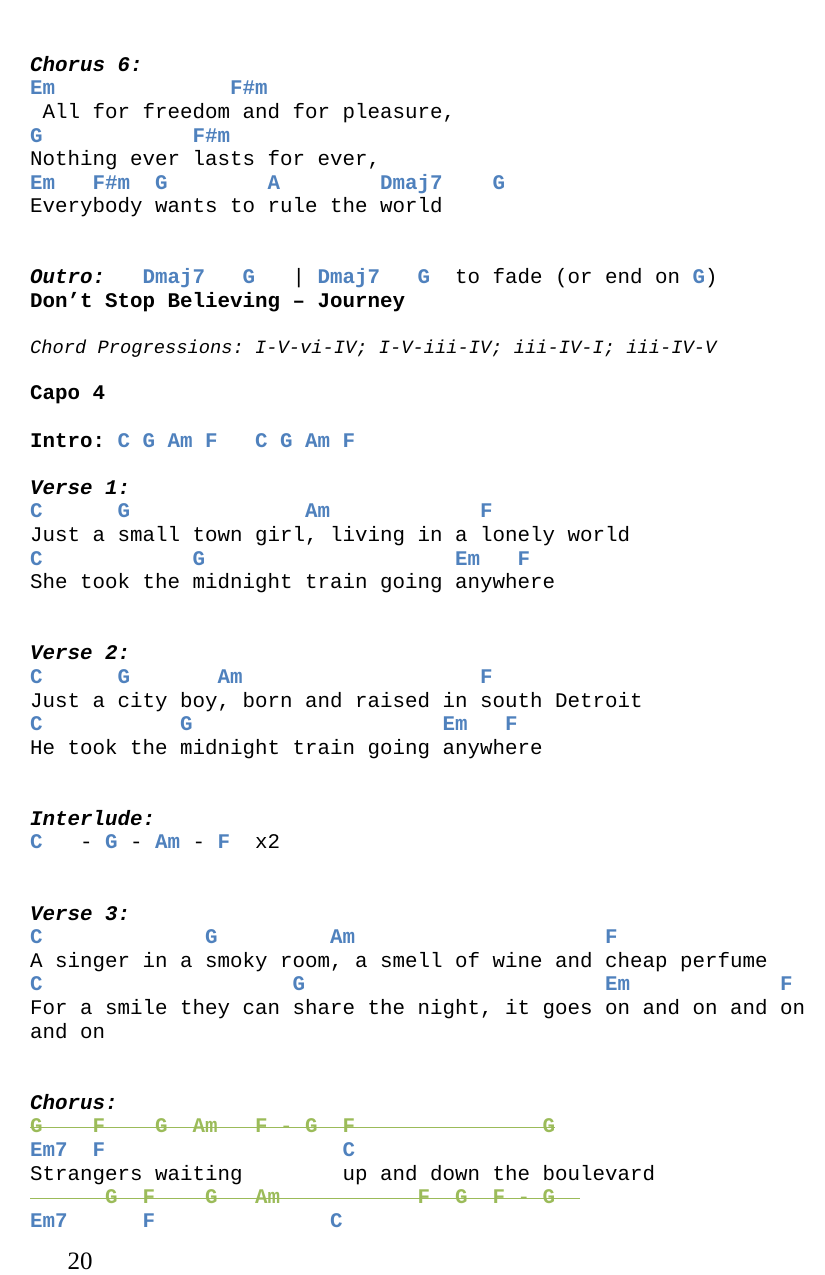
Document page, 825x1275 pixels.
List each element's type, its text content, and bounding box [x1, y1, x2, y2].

text A singer in a smoky room, a smell of wine and cheap perfume [30, 950, 806, 973]
text Just a city boy, born and raised in south Detroit [30, 690, 806, 713]
text Em F#m G A Dmaj7 G [30, 172, 806, 196]
text Nothing ever lasts for ever, [30, 148, 806, 172]
text Strangers waiting up and down the boulevard [30, 1163, 806, 1186]
text For a smile they can share the night, it goes on and on and on and on [30, 997, 806, 1044]
text Chorus: [30, 1092, 806, 1115]
text Chorus 6: [30, 54, 806, 77]
text G F G Am F - G F G [30, 1115, 806, 1139]
text Em F#m [30, 77, 806, 101]
text C G Em F [30, 548, 806, 571]
text Verse 3: [30, 902, 806, 926]
text All for freedom and for pleasure, [30, 101, 806, 124]
text Capo 4 [30, 382, 806, 406]
text C G Am F [30, 501, 806, 524]
text She took the midnight train going anywhere [30, 571, 806, 595]
text C G Am F [30, 666, 806, 690]
text C - G - Am - F x2 [30, 832, 806, 855]
text G F G Am F G F - G [30, 1186, 806, 1210]
text Em7 F C [30, 1139, 806, 1163]
text Outro: Dmaj7 G | Dmaj7 G to fade (or end on G) [30, 266, 806, 290]
text G F#m [30, 124, 806, 148]
text Just a small town girl, living in a lonely world [30, 524, 806, 548]
text Verse 2: [30, 642, 806, 666]
text C G Em F [30, 713, 806, 737]
text Everybody wants to rule the world [30, 196, 806, 219]
text C G Em F [30, 973, 806, 997]
text Chord Progressions: I-V-vi-IV; I-V-iii-IV; iii-IV-I; iii-IV-V [30, 337, 806, 359]
text Intro: C G Am F C G Am F [30, 429, 806, 453]
text Interlude: [30, 808, 806, 832]
text C G Am F [30, 926, 806, 950]
text He took the midnight train going anywhere [30, 737, 806, 761]
text Em7 F C [30, 1210, 806, 1233]
text Don’t Stop Believing – Journey [30, 290, 806, 314]
text Verse 1: [30, 477, 806, 501]
